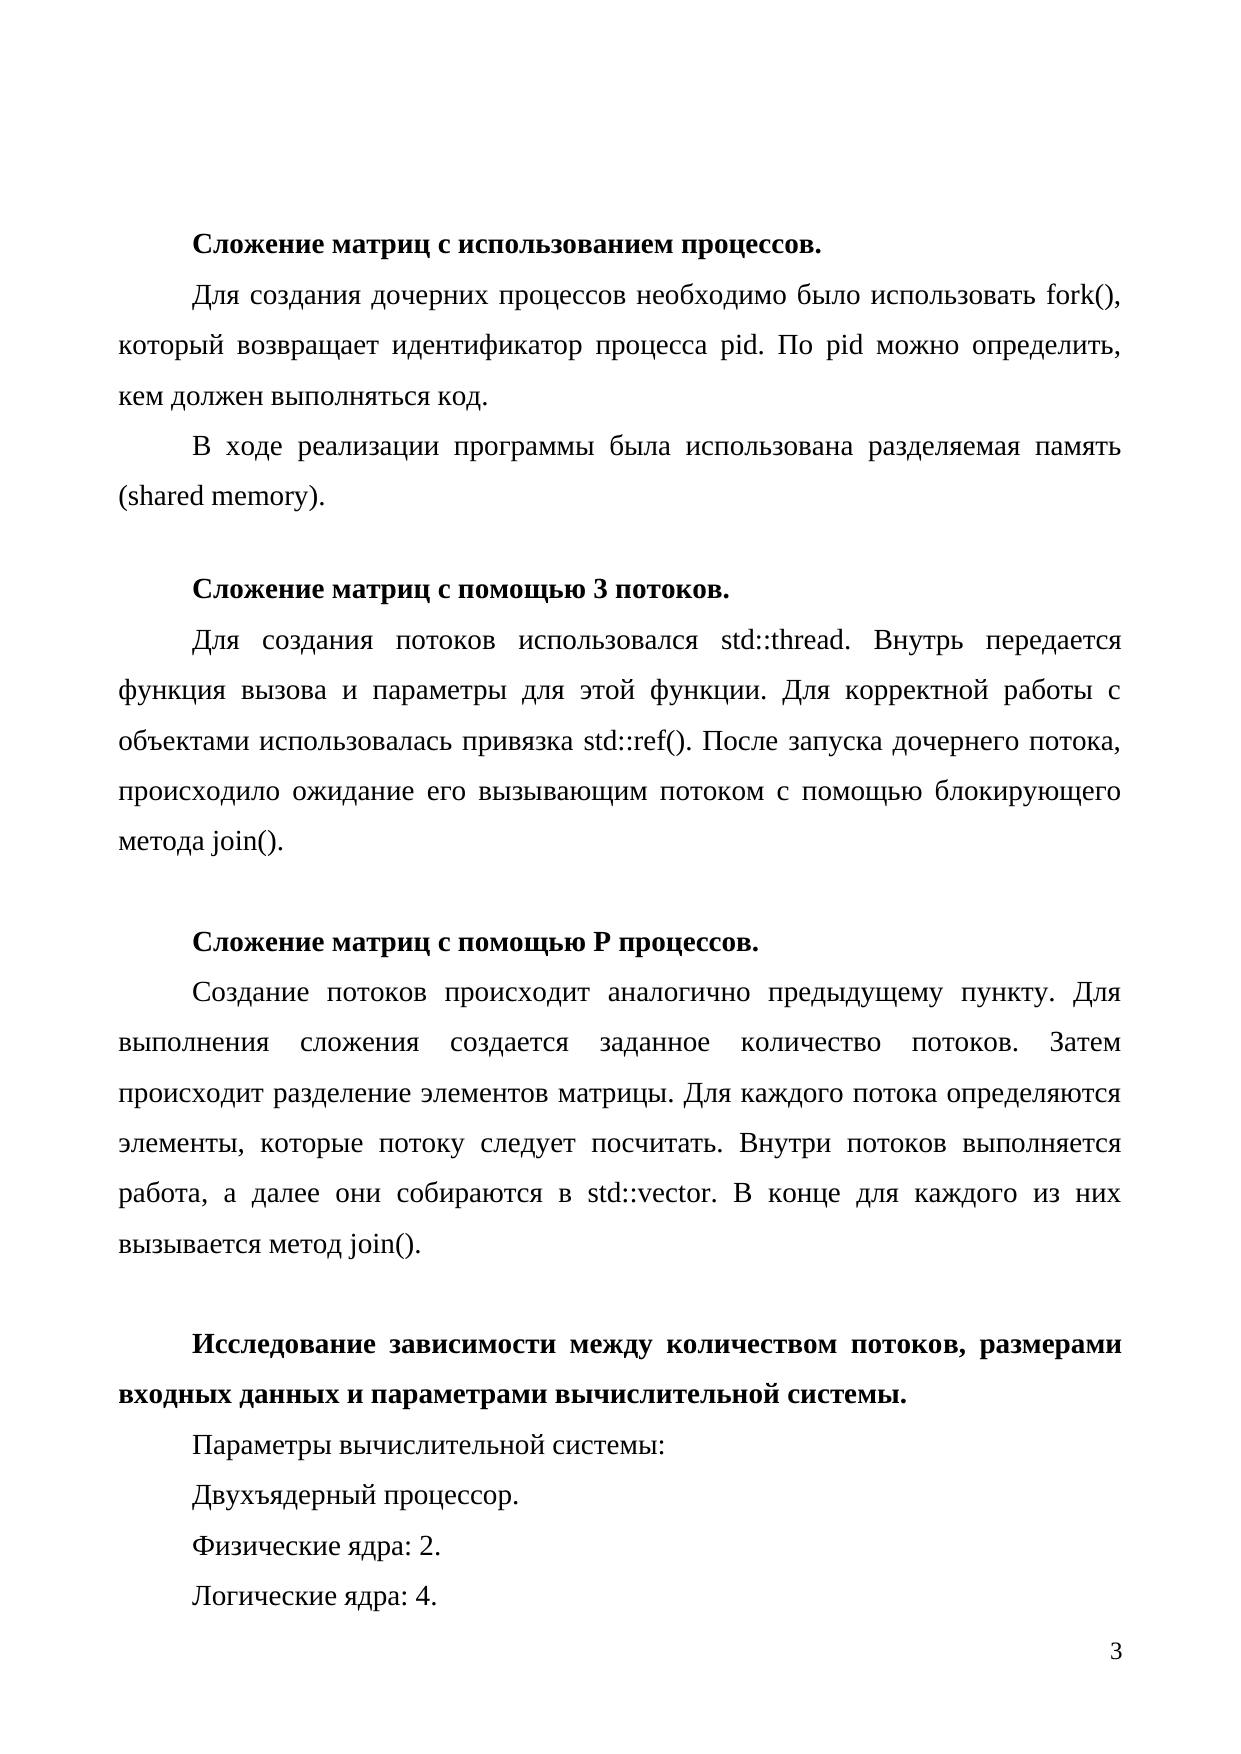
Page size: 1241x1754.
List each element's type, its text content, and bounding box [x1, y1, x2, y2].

text Физические ядра: 2. [118, 1528, 1122, 1561]
text Сложение матриц с помощью P процессов. [118, 924, 1122, 957]
text Создание потоков происходит аналогично предыдущему пункту. Для выполнения сложения создается заданное количество потоков. Затем происходит разделение элементов матрицы. Для каждого потока определяются элементы, которые потоку следует посчитать. Внутри потоков выполняется работа, а далее они собираются в std::vector. В конце для каждого из них вызывается метод join(). [118, 974, 1122, 1259]
text Логические ядра: 4. [118, 1578, 1122, 1611]
text Двухъядерный процессор. [118, 1477, 1122, 1511]
text Исследование зависимости между количеством потоков, размерами входных данных и параметрами вычислительной системы. [118, 1326, 1122, 1410]
text Для создания потоков использовался std::thread. Внутрь передается функция вызова и параметры для этой функции. Для корректной работы с объектами использовалась привязка std::ref(). После запуска дочернего потока, происходило ожидание его вызывающим потоком с помощью блокирующего метода join(). [118, 622, 1122, 857]
text В ходе реализации программы была использована разделяемая память (shared memory). [118, 428, 1122, 512]
text Сложение матриц с помощью 3 потоков. [118, 572, 1122, 605]
text Параметры вычислительной системы: [118, 1427, 1122, 1461]
text Для создания дочерних процессов необходимо было использовать fork(), который возвращает идентификатор процесса pid. По pid можно определить, кем должен выполняться код. [118, 277, 1122, 411]
text Сложение матриц с использованием процессов. [118, 227, 1122, 260]
